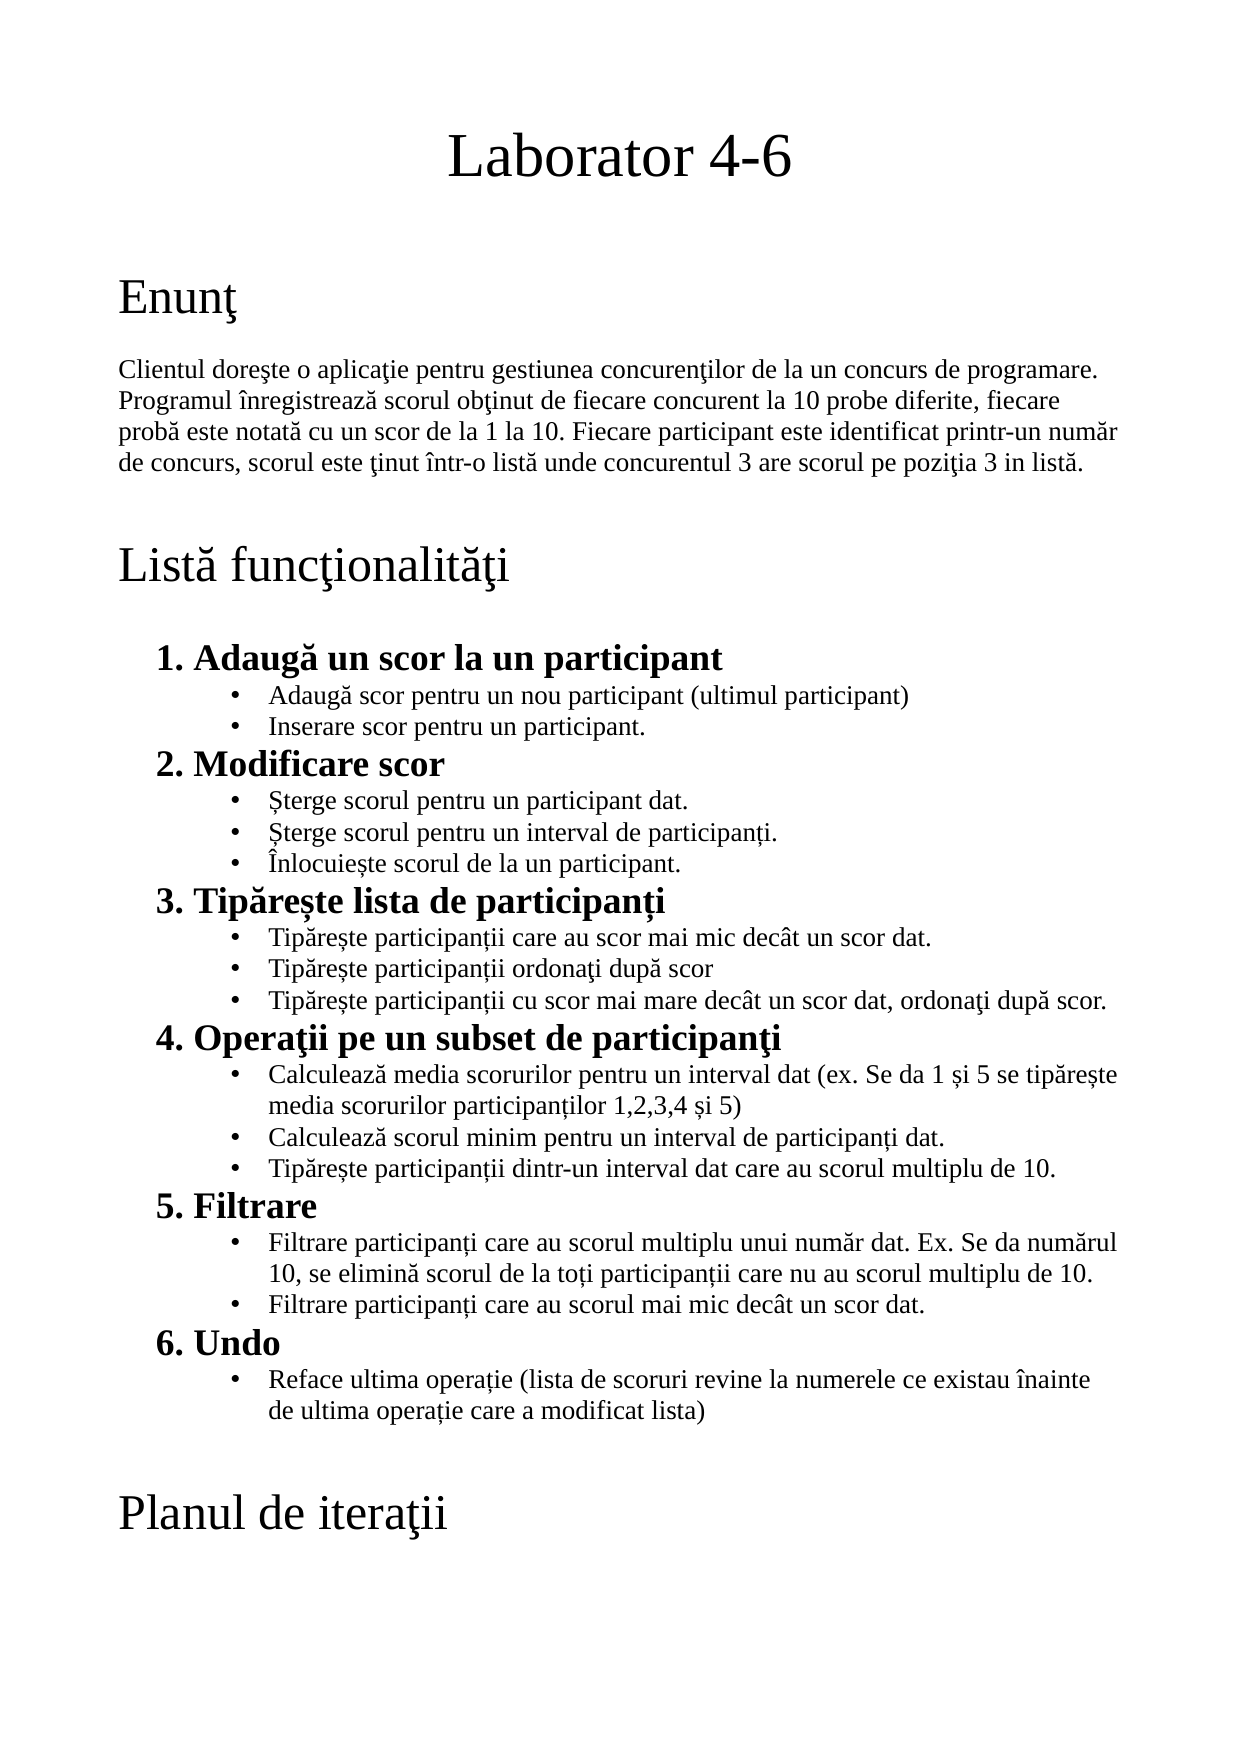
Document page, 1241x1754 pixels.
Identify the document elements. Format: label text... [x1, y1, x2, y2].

list Undo [156, 1320, 1122, 1363]
list Reface ultima operație (lista de scoruri revine la numerele ce existau înainte de ultima operație care a modificat lista) [231, 1363, 1122, 1425]
list Tipărește participanții ordonaţi după scor [231, 953, 1122, 984]
text Clientul doreşte o aplicaţie pentru gestiunea concurenţilor de la un concurs de programare. Programul înregistrează scorul obţinut de fiecare concurent la 10 probe diferite, fiecare probă este notată cu un scor de la 1 la 10. Fiecare participant este identificat printr-un număr de concurs, scorul este ţinut într-o listă unde concurentul 3 are scorul pe poziţia 3 in listă. [118, 353, 1122, 478]
text Listă funcţionalităţi [118, 535, 1122, 593]
list Calculează scorul minim pentru un interval de participanți dat. [231, 1121, 1122, 1152]
text Enunţ [118, 267, 1122, 324]
list Filtrare [156, 1183, 1122, 1226]
list Șterge scorul pentru un interval de participanți. [231, 816, 1122, 847]
list Calculează media scorurilor pentru un interval dat (ex. Se da 1 și 5 se tipărește media scorurilor participanților 1,2,3,4 și 5) [231, 1058, 1122, 1121]
list Inserare scor pentru un participant. [231, 710, 1122, 741]
list Adaugă scor pentru un nou participant (ultimul participant) [231, 679, 1122, 710]
list Adaugă un scor la un participant [156, 636, 1122, 679]
list Modificare scor [156, 741, 1122, 784]
list Tipărește participanții cu scor mai mare decât un scor dat, ordonaţi după scor. [231, 984, 1122, 1015]
list Tipărește participanții dintr-un interval dat care au scorul multiplu de 10. [231, 1152, 1122, 1183]
list Tipărește lista de participanți [156, 878, 1122, 921]
list Filtrare participanți care au scorul multiplu unui număr dat. Ex. Se da numărul 10, se elimină scorul de la toți participanții care nu au scorul multiplu de 10. [231, 1226, 1122, 1289]
list Înlocuiește scorul de la un participant. [231, 847, 1122, 878]
list Tipărește participanții care au scor mai mic decât un scor dat. [231, 921, 1122, 953]
list Șterge scorul pentru un participant dat. [231, 784, 1122, 816]
list Operaţii pe un subset de participanţi [156, 1015, 1122, 1058]
text Laborator 4-6 [118, 118, 1122, 190]
text Planul de iteraţii [118, 1483, 1122, 1540]
list Filtrare participanți care au scorul mai mic decât un scor dat. [231, 1289, 1122, 1320]
